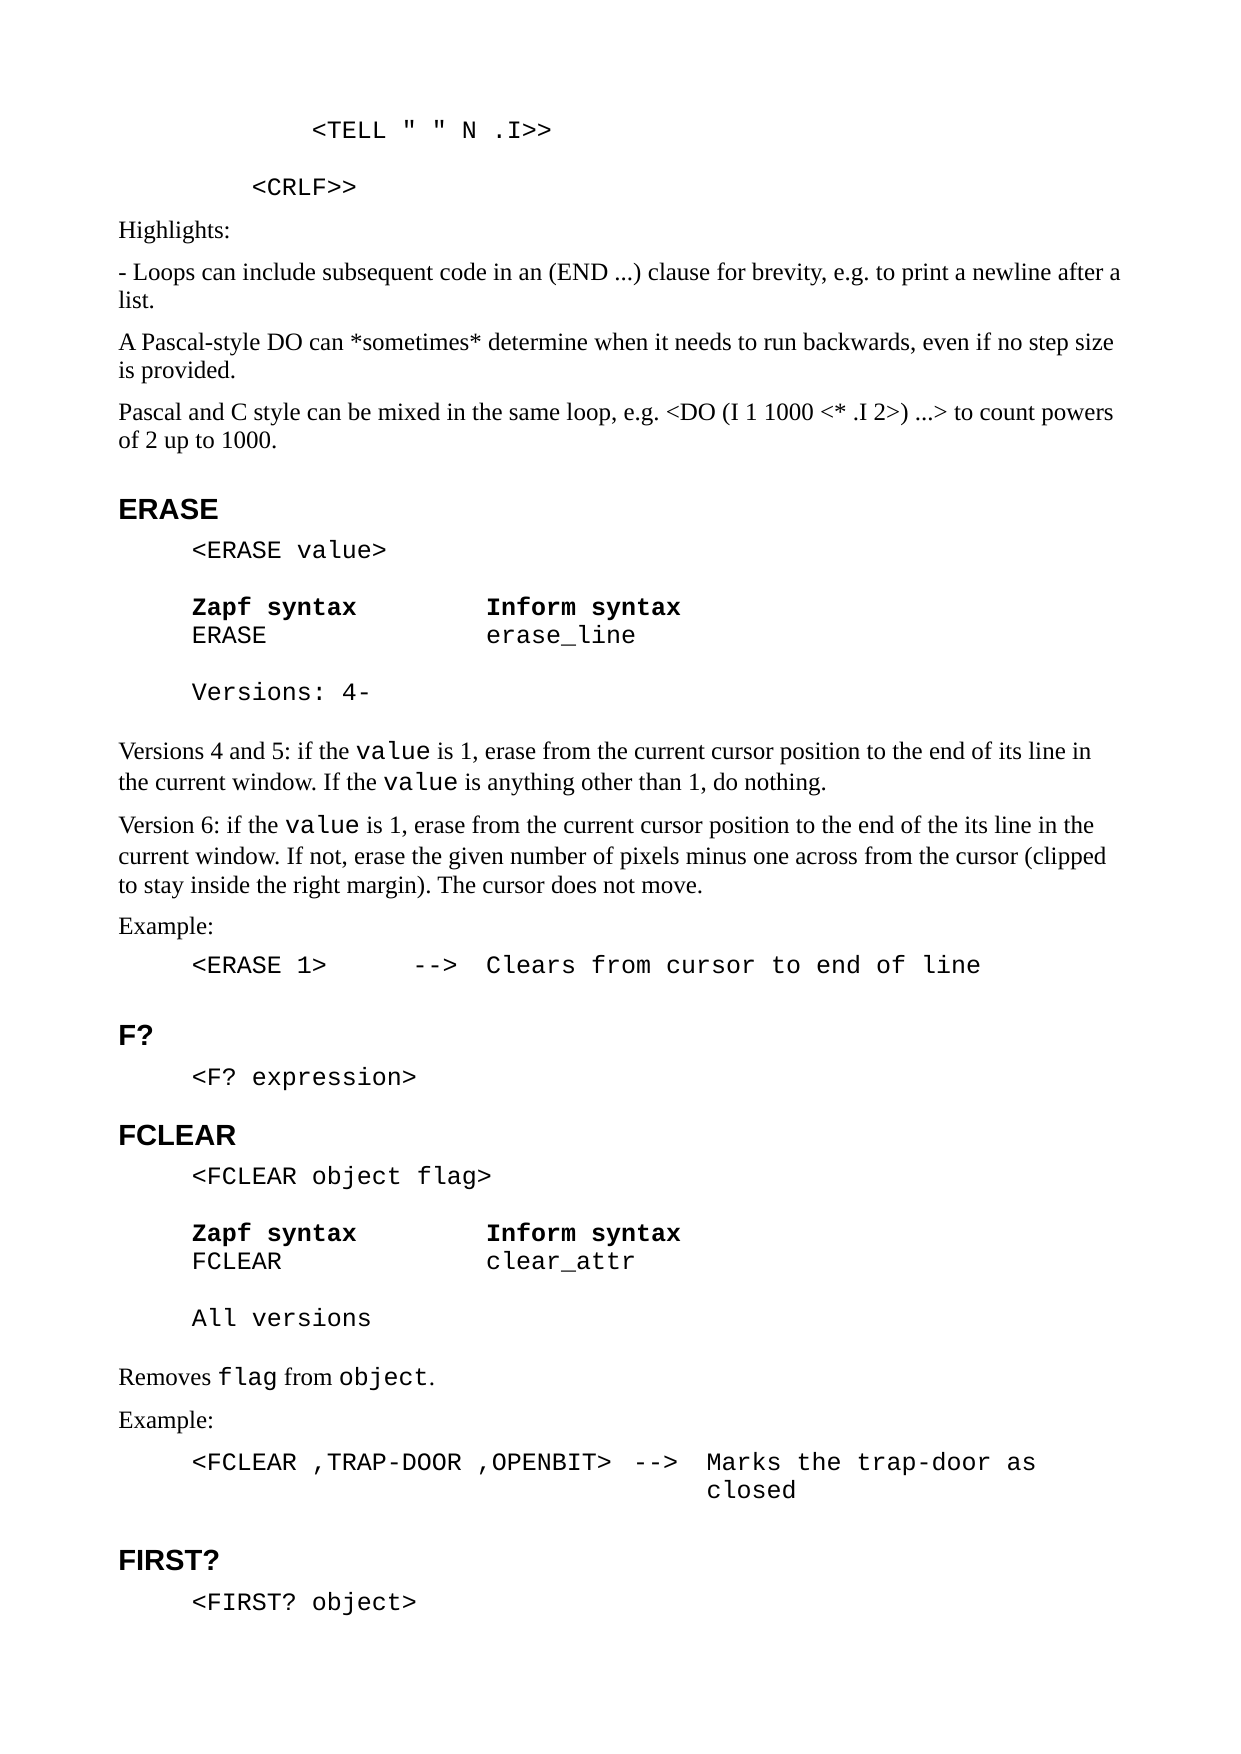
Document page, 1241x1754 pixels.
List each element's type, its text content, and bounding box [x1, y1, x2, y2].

text Highlights: [118, 216, 1122, 244]
text Versions: 4- [192, 679, 1122, 708]
subtitle F? [118, 1018, 1122, 1052]
text All versions [192, 1305, 1122, 1334]
text Versions 4 and 5: if the value is 1, erase from the current cursor position to the end of its line in the current window. If the value is anything other than 1, do nothing. [118, 736, 1122, 798]
text <ERASE value> [192, 538, 1122, 566]
text <FCLEAR object flag> [192, 1164, 1122, 1192]
text <F? expression> [192, 1064, 1122, 1093]
text Example: [118, 1405, 1122, 1434]
text Zapf syntax Inform syntax [192, 1220, 1122, 1249]
text <TELL " " N .I>> <CRLF>> [192, 118, 1122, 203]
text <ERASE 1> --> Clears from cursor to end of line [118, 952, 1122, 981]
text Zapf syntax Inform syntax [192, 594, 1122, 623]
text A Pascal-style DO can *sometimes* determine when it needs to run backwards, even if no step size is provided. [118, 327, 1122, 384]
text ERASE erase_line [192, 623, 1122, 651]
text Version 6: if the value is 1, erase from the current cursor position to the end of the its line in the current window. If not, erase the given number of pixels minus one across from the cursor (clipped to stay inside the right margin). The cursor does not move. [118, 810, 1122, 899]
text FCLEAR clear_attr [192, 1249, 1122, 1277]
text Example: [118, 911, 1122, 940]
subtitle FCLEAR [118, 1118, 1122, 1151]
text <FCLEAR ,TRAP-DOOR ,OPENBIT> --> Marks the trap-door as closed [118, 1447, 1122, 1506]
subtitle ERASE [118, 492, 1122, 525]
text Removes flag from object. [118, 1362, 1122, 1393]
subtitle FIRST? [118, 1543, 1122, 1577]
text <FIRST? object> [192, 1589, 1122, 1618]
text - Loops can include subsequent code in an (END ...) clause for brevity, e.g. to print a newline after a list. [118, 257, 1122, 314]
text Pascal and C style can be mixed in the same loop, e.g. <DO (I 1 1000 <* .I 2>) ...> to count powers of 2 up to 1000. [118, 397, 1122, 454]
